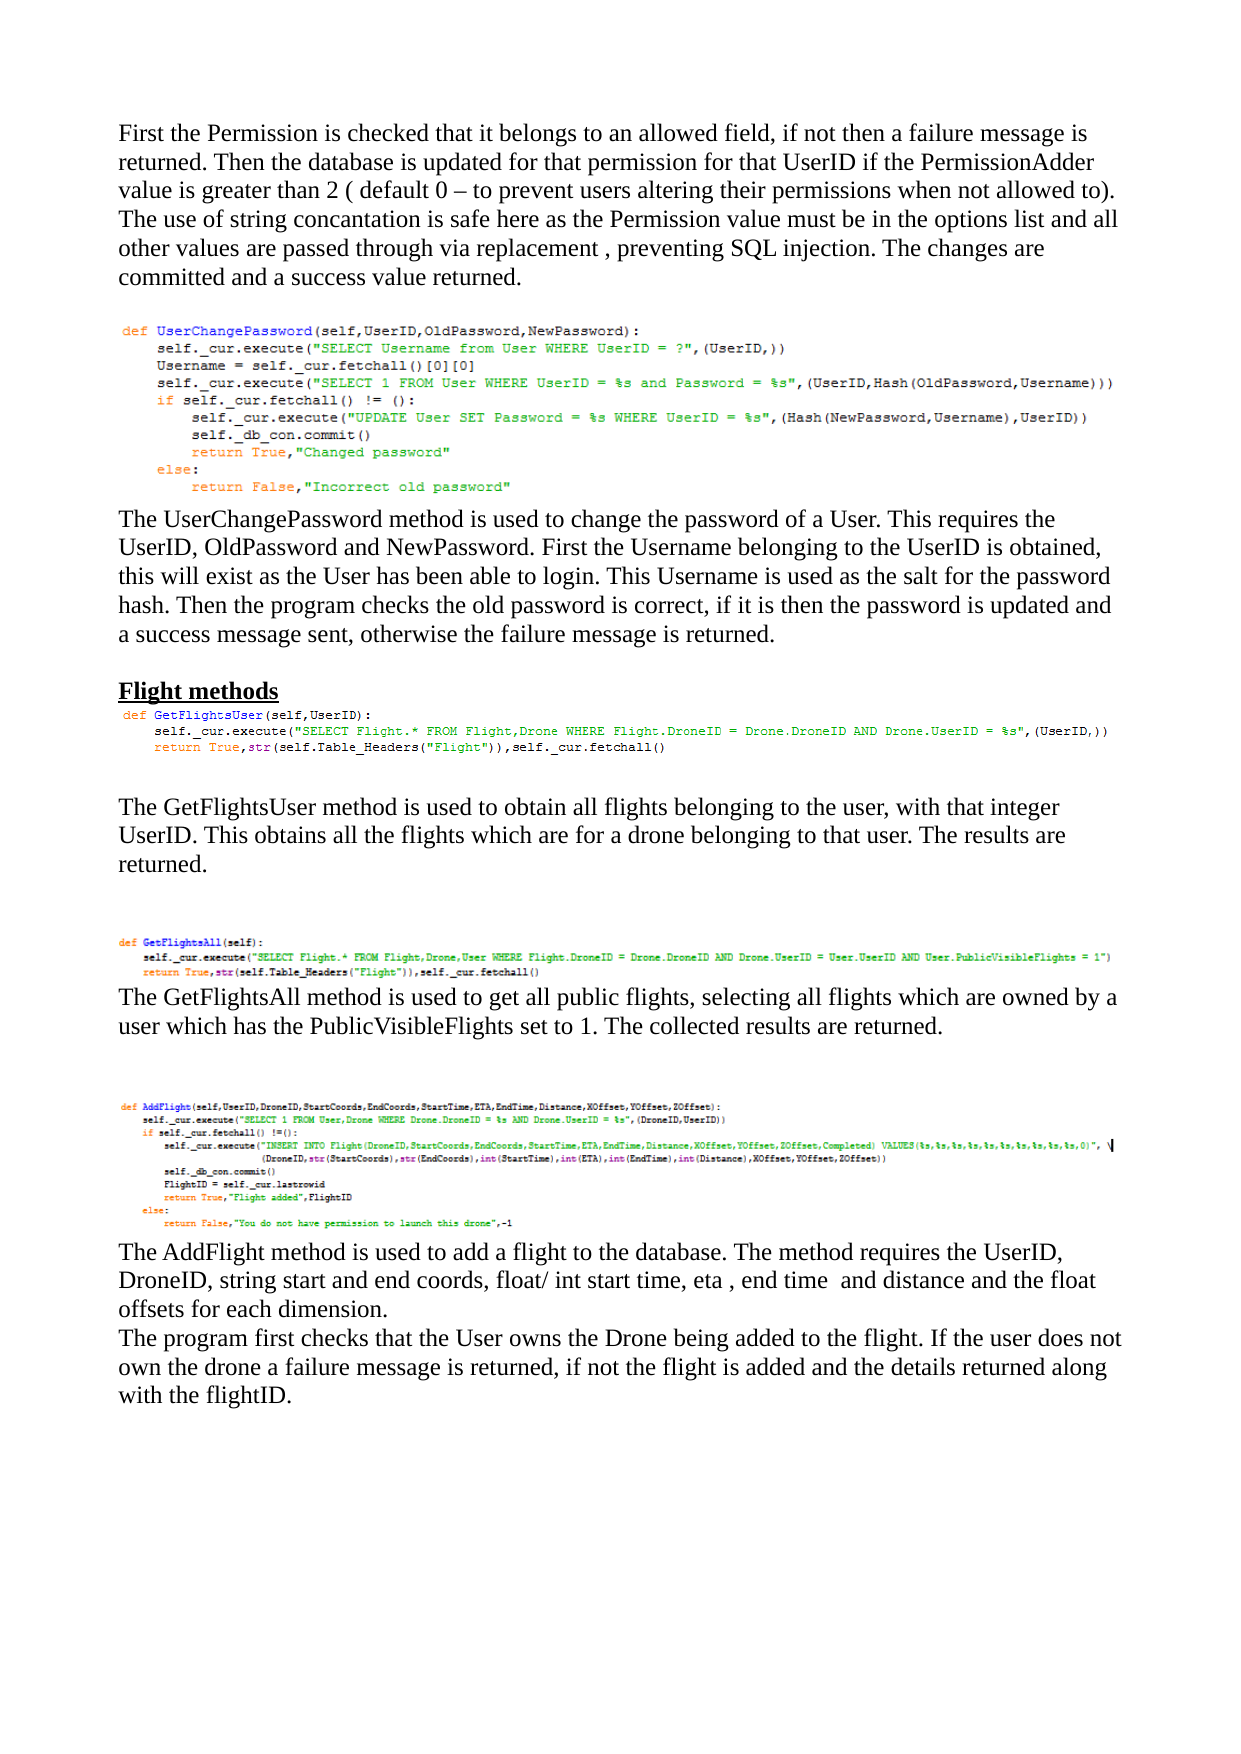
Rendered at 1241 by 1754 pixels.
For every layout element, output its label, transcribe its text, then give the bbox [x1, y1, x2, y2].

text The GetFlightsAll method is used to get all public flights, selecting all flights which are owned by a user which has the PublicVisibleFlights set to 1. The collected results are returned. [118, 983, 1122, 1040]
picture [118, 705, 1123, 764]
picture [118, 319, 1123, 504]
text The GetFlightsUser method is used to obtain all flights belonging to the user, with that integer UserID. This obtains all the flights which are for a drone belonging to that user. The results are returned. [118, 792, 1122, 878]
picture [118, 935, 1123, 983]
text First the Permission is checked that it belongs to an allowed field, if not then a failure message is returned. Then the database is updated for that permission for that UserID if the PermissionAdder value is greater than 2 ( default 0 – to prevent users altering their permissions when not allowed to). The use of string concantation is safe here as the Permission value must be in the options list and all other values are passed through via replacement , preventing SQL injection. The changes are committed and a success value returned. [118, 118, 1122, 291]
text The AddFlight method is used to add a flight to the database. The method requires the UserID, DroneID, string start and end coords, float/ int start time, eta , end time and distance and the float offsets for each dimension. [118, 1237, 1122, 1323]
picture [118, 1097, 1123, 1237]
text Flight methods [118, 676, 1122, 705]
text The program first checks that the User owns the Drone being added to the flight. If the user does not own the drone a failure message is returned, if not the flight is added and the details returned along with the flightID. [118, 1323, 1122, 1409]
text The UserChangePassword method is used to change the password of a User. This requires the UserID, OldPassword and NewPassword. First the Username belonging to the UserID is obtained, this will exist as the User has been able to login. This Username is used as the salt for the password hash. Then the program checks the old password is correct, if it is then the password is updated and a success message sent, otherwise the failure message is returned. [118, 504, 1122, 647]
